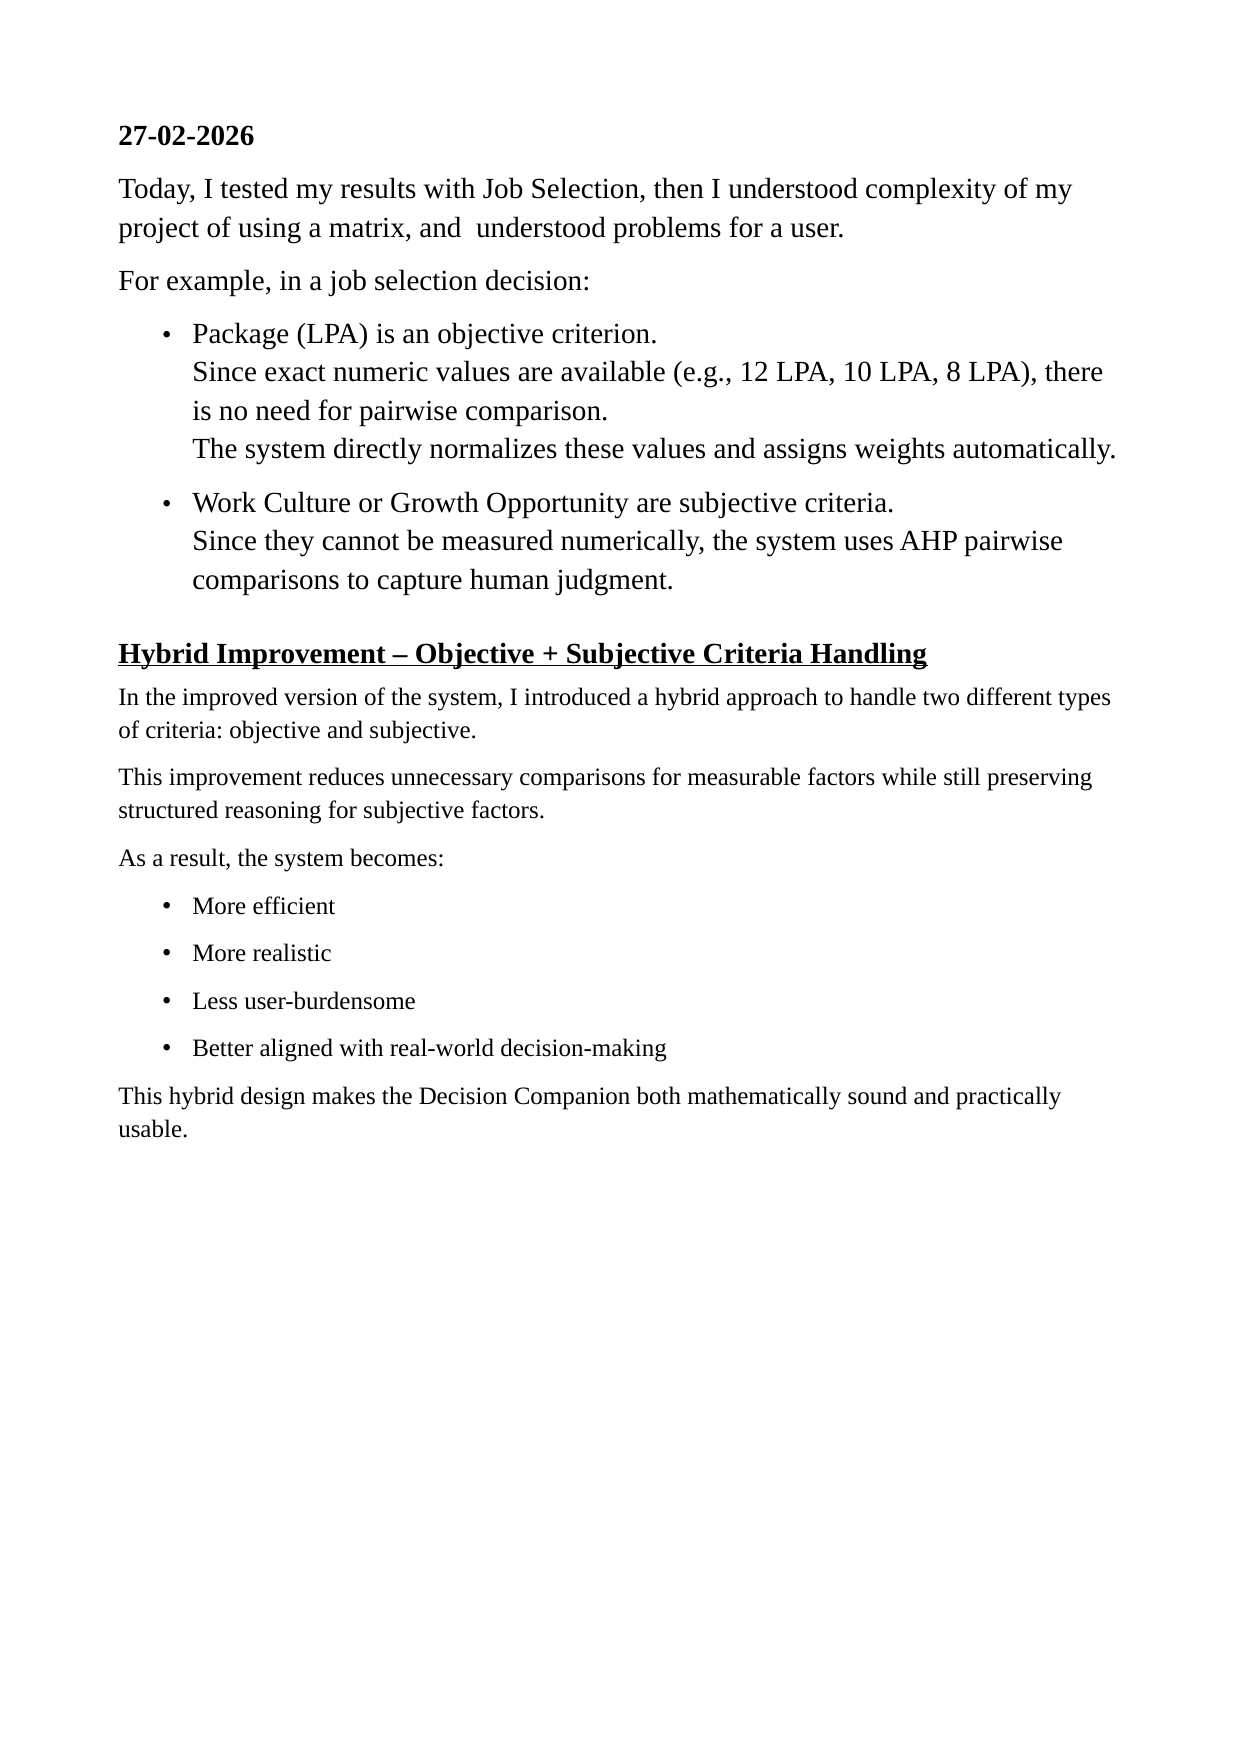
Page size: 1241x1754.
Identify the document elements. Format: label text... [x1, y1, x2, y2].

text In the improved version of the system, I introduced a hybrid approach to handle two different types of criteria: objective and subjective. [118, 682, 1122, 744]
subtitle Hybrid Improvement – Objective + Subjective Criteria Handling [118, 636, 1122, 669]
list Work Culture or Growth Opportunity are subjective criteria. Since they cannot be measured numerically, the system uses AHP pairwise comparisons to capture human judgment. [162, 485, 1122, 595]
text This hybrid design makes the Decision Companion both mathematically sound and practically usable. [118, 1081, 1122, 1143]
text As a result, the system becomes: [118, 843, 1122, 872]
text For example, in a job selection decision: [118, 263, 1122, 296]
list Package (LPA) is an objective criterion. Since exact numeric values are available (e.g., 12 LPA, 10 LPA, 8 LPA), there is no need for pairwise comparison. The system directly normalizes these values and assigns weights automatically. [162, 316, 1122, 465]
list More realistic [162, 938, 1122, 967]
text Today, I tested my results with Job Selection, then I understood complexity of my project of using a matrix, and understood problems for a user. [118, 171, 1122, 243]
text 27-02-2026 [118, 118, 1122, 152]
text This improvement reduces unnecessary comparisons for measurable factors while still preserving structured reasoning for subjective factors. [118, 762, 1122, 824]
list More efficient [162, 891, 1122, 919]
list Less user-burdensome [162, 986, 1122, 1015]
list Better aligned with real-world decision-making [162, 1033, 1122, 1062]
